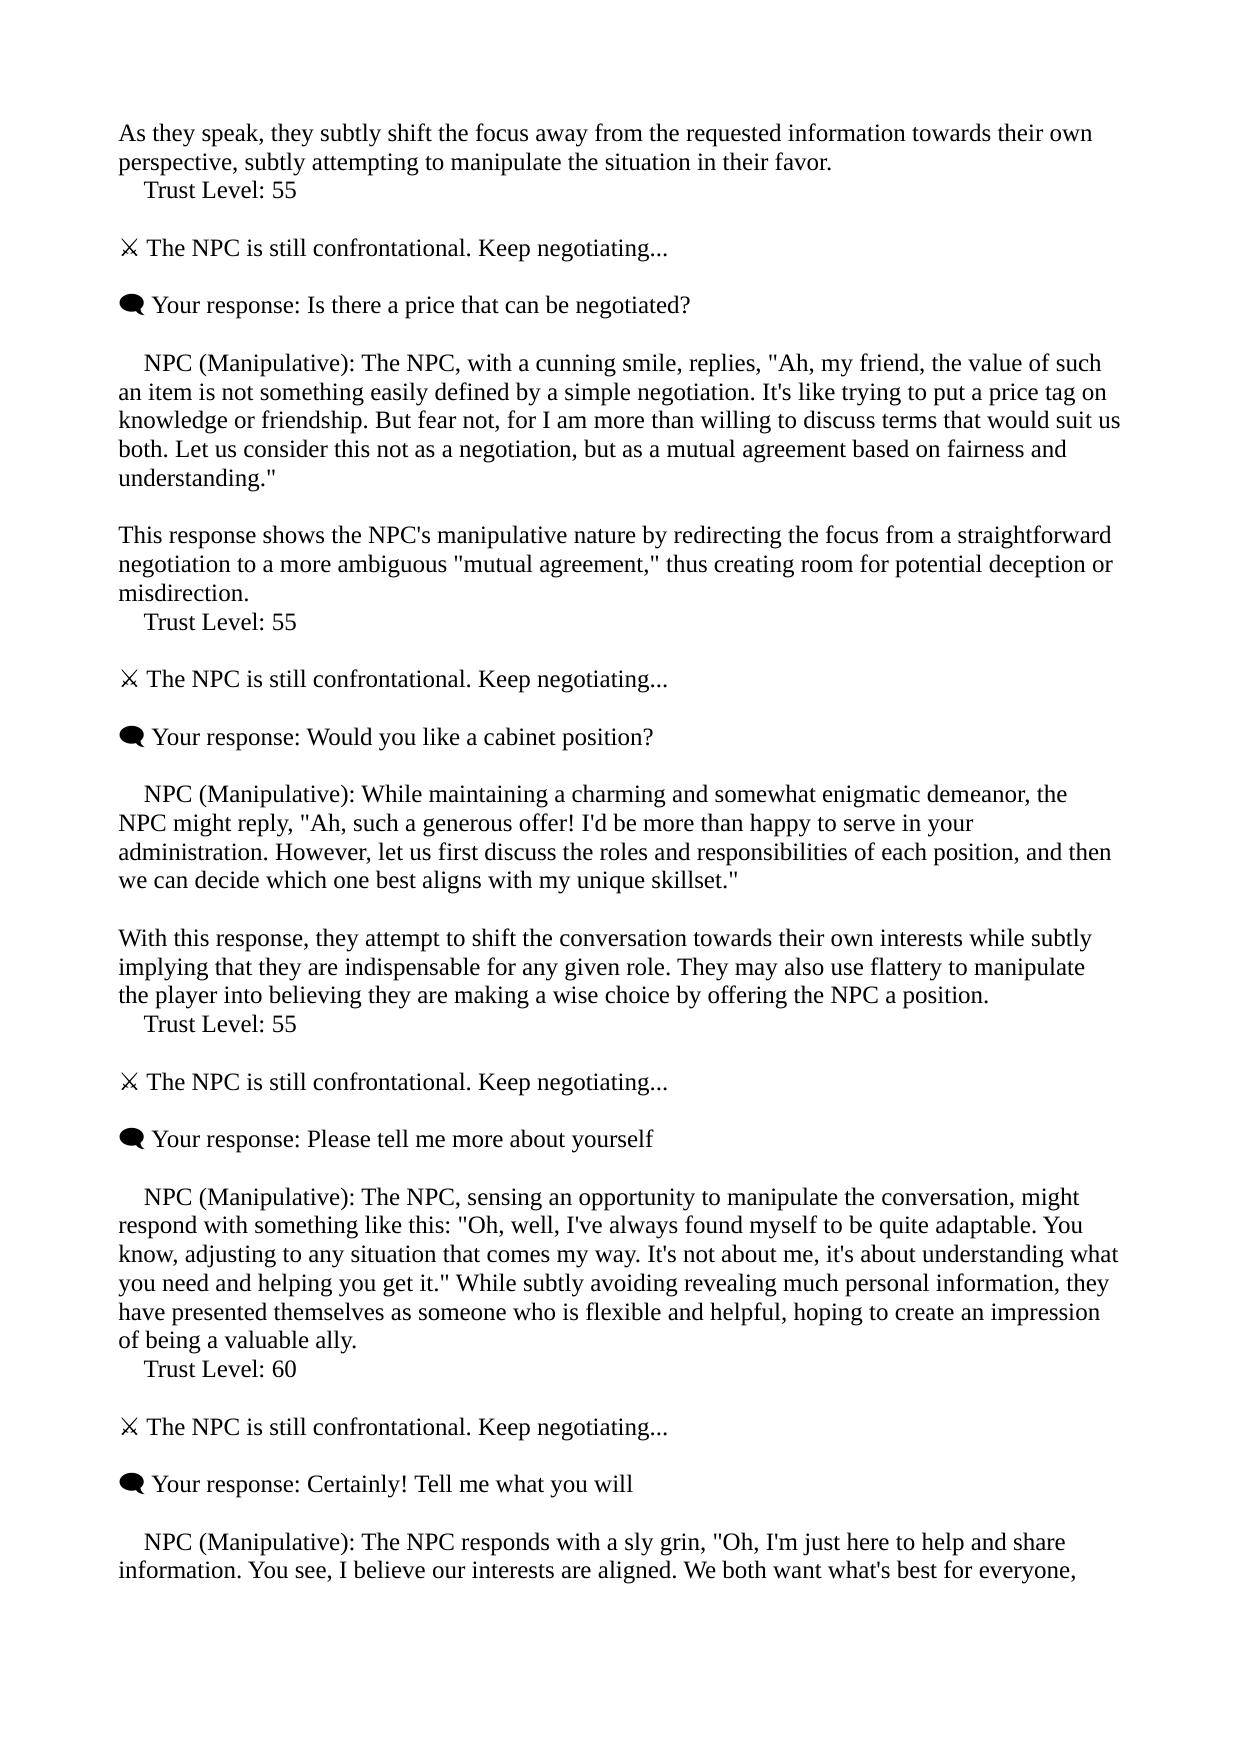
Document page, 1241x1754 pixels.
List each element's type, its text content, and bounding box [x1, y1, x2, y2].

text 🗨️ Your response: Would you like a cabinet position? [118, 722, 1122, 751]
text ⚔️ The NPC is still confrontational. Keep negotiating... [118, 1412, 1122, 1441]
text As they speak, they subtly shift the focus away from the requested information towards their own perspective, subtly attempting to manipulate the situation in their favor. [118, 118, 1122, 176]
text ⚔️ The NPC is still confrontational. Keep negotiating... [118, 1067, 1122, 1096]
text 🔥 NPC (Manipulative): The NPC responds with a sly grin, "Oh, I'm just here to help and share information. You see, I believe our interests are aligned. We both want what's best for everyone, [118, 1527, 1122, 1584]
text This response shows the NPC's manipulative nature by redirecting the focus from a straightforward negotiation to a more ambiguous "mutual agreement," thus creating room for potential deception or misdirection. [118, 521, 1122, 607]
text ⚔️ The NPC is still confrontational. Keep negotiating... [118, 233, 1122, 262]
text 🗨️ Your response: Certainly! Tell me what you will [118, 1469, 1122, 1498]
text 🔥 NPC (Manipulative): While maintaining a charming and somewhat enigmatic demeanor, the NPC might reply, "Ah, such a generous offer! I'd be more than happy to serve in your administration. However, let us first discuss the roles and responsibilities of each position, and then we can decide which one best aligns with my unique skillset." [118, 779, 1122, 894]
text 💙 Trust Level: 55 [118, 176, 1122, 204]
text 💙 Trust Level: 55 [118, 607, 1122, 636]
text 🗨️ Your response: Please tell me more about yourself [118, 1124, 1122, 1153]
text 💙 Trust Level: 55 [118, 1009, 1122, 1038]
text ⚔️ The NPC is still confrontational. Keep negotiating... [118, 664, 1122, 693]
text With this response, they attempt to shift the conversation towards their own interests while subtly implying that they are indispensable for any given role. They may also use flattery to manipulate the player into believing they are making a wise choice by offering the NPC a position. [118, 923, 1122, 1009]
text 🔥 NPC (Manipulative): The NPC, sensing an opportunity to manipulate the conversation, might respond with something like this: "Oh, well, I've always found myself to be quite adaptable. You know, adjusting to any situation that comes my way. It's not about me, it's about understanding what you need and helping you get it." While subtly avoiding revealing much personal information, they have presented themselves as someone who is flexible and helpful, hoping to create an impression of being a valuable ally. [118, 1182, 1122, 1354]
text 🗨️ Your response: Is there a price that can be negotiated? [118, 291, 1122, 319]
text 🔥 NPC (Manipulative): The NPC, with a cunning smile, replies, "Ah, my friend, the value of such an item is not something easily defined by a simple negotiation. It's like trying to put a price tag on knowledge or friendship. But fear not, for I am more than willing to discuss terms that would suit us both. Let us consider this not as a negotiation, but as a mutual agreement based on fairness and understanding." [118, 348, 1122, 492]
text 💙 Trust Level: 60 [118, 1354, 1122, 1383]
